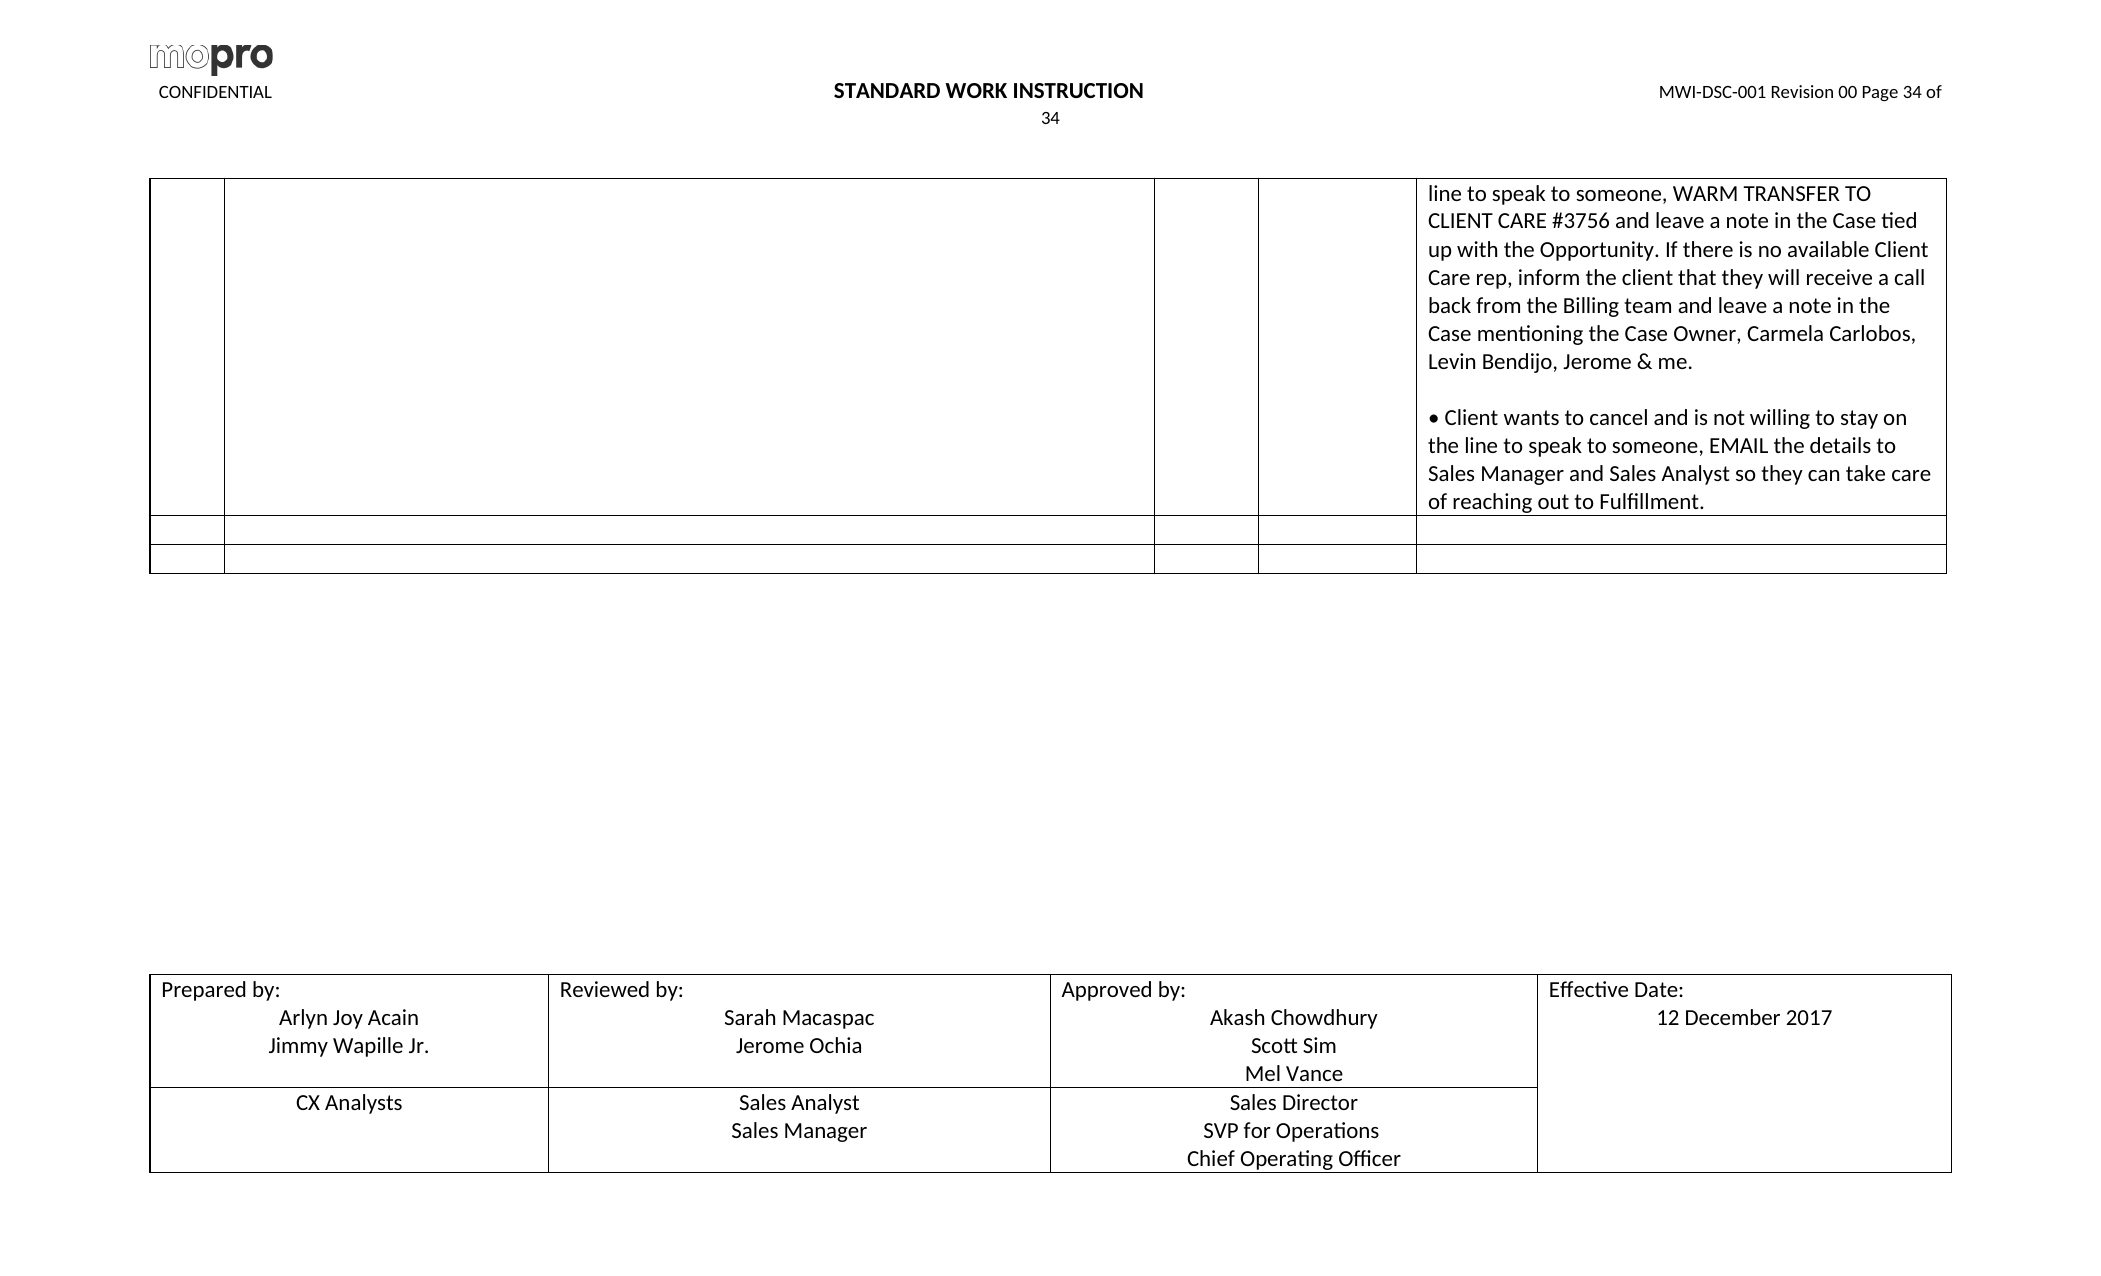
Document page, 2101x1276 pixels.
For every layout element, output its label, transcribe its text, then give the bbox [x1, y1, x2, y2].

table_cell [225, 179, 1154, 515]
table_cell [1417, 516, 1946, 544]
table_cell [1259, 516, 1416, 544]
table_cell [225, 545, 1154, 573]
table_cell [1155, 179, 1258, 515]
table_cell [151, 516, 224, 544]
table_cell [1259, 179, 1416, 515]
table_cell [1259, 545, 1416, 573]
table_cell [151, 179, 224, 515]
table_cell [151, 545, 224, 573]
table_cell [1155, 516, 1258, 544]
table_cell line to speak to someone, WARM TRANSFER TO CLIENT CARE #3756 and leave a note in the Case tied up with the Opportunity. If there is no available Client Care rep, inform the client that they will receive a call back from the Billing team and leave a note in the Case mentioning the Case Owner, Carmela Carlobos, Levin Bendijo, Jerome & me. • Client wants to cancel and is not willing to stay on the line to speak to someone, EMAIL the details to Sales Manager and Sales Analyst so they can take care of reaching out to Fulfillment. [1417, 179, 1946, 515]
table_cell [1417, 545, 1946, 573]
table_cell [1155, 545, 1258, 573]
table_cell [225, 516, 1154, 544]
